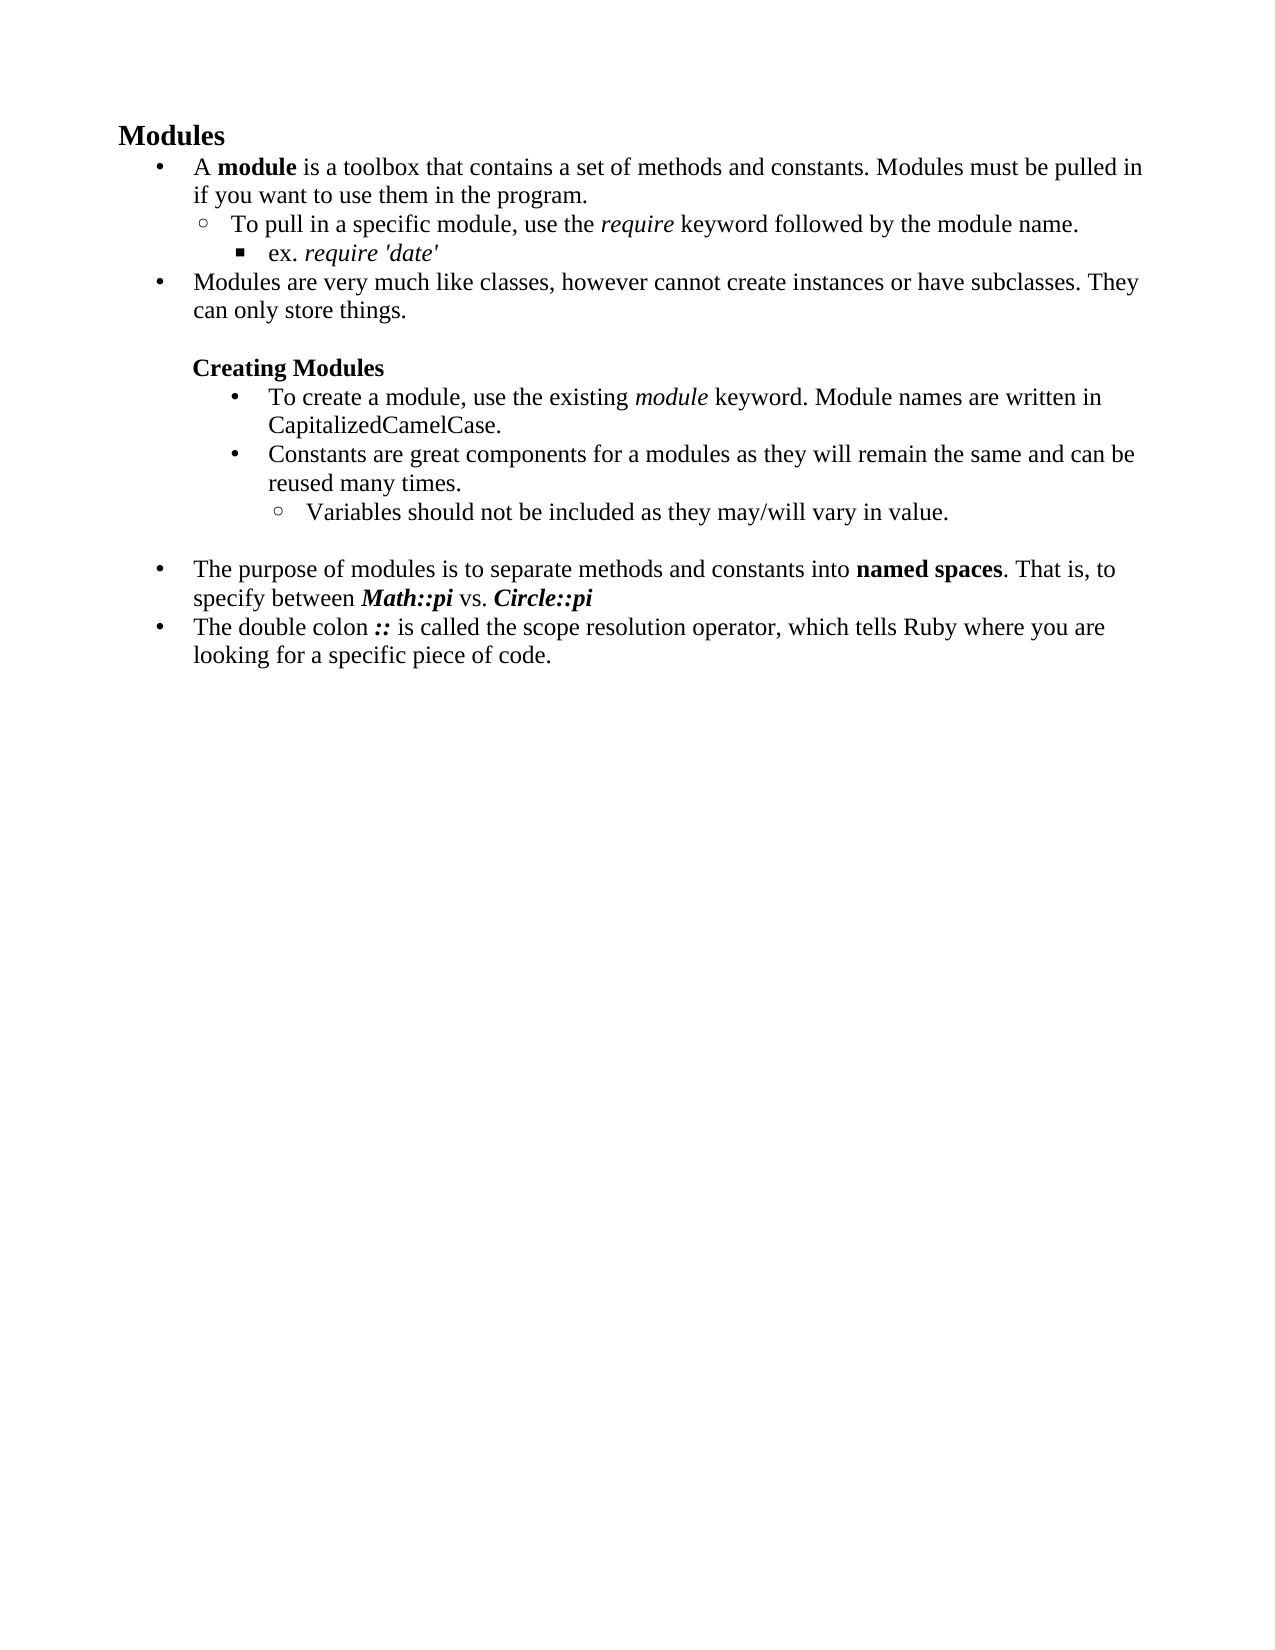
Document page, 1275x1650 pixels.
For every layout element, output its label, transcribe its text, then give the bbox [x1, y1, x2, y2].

list To create a module, use the existing module keyword. Module names are written in CapitalizedCamelCase. [231, 382, 1157, 439]
list The purpose of modules is to separate methods and constants into named spaces. That is, to specify between Math::pi vs. Circle::pi [156, 554, 1157, 612]
list Variables should not be included as they may/will vary in value. [268, 497, 1157, 525]
list The double colon :: is called the scope resolution operator, which tells Ruby where you are looking for a specific piece of code. [156, 612, 1157, 669]
text Modules [118, 118, 1157, 152]
list Constants are great components for a modules as they will remain the same and can be reused many times. [231, 439, 1157, 497]
list To pull in a specific module, use the require keyword followed by the module name. [193, 209, 1157, 238]
text Creating Modules [118, 353, 1157, 382]
list ex. require 'date' [231, 238, 1157, 267]
list Modules are very much like classes, however cannot create instances or have subclasses. They can only store things. [156, 267, 1157, 324]
list A module is a toolbox that contains a set of methods and constants. Modules must be pulled in if you want to use them in the program. [156, 152, 1157, 209]
